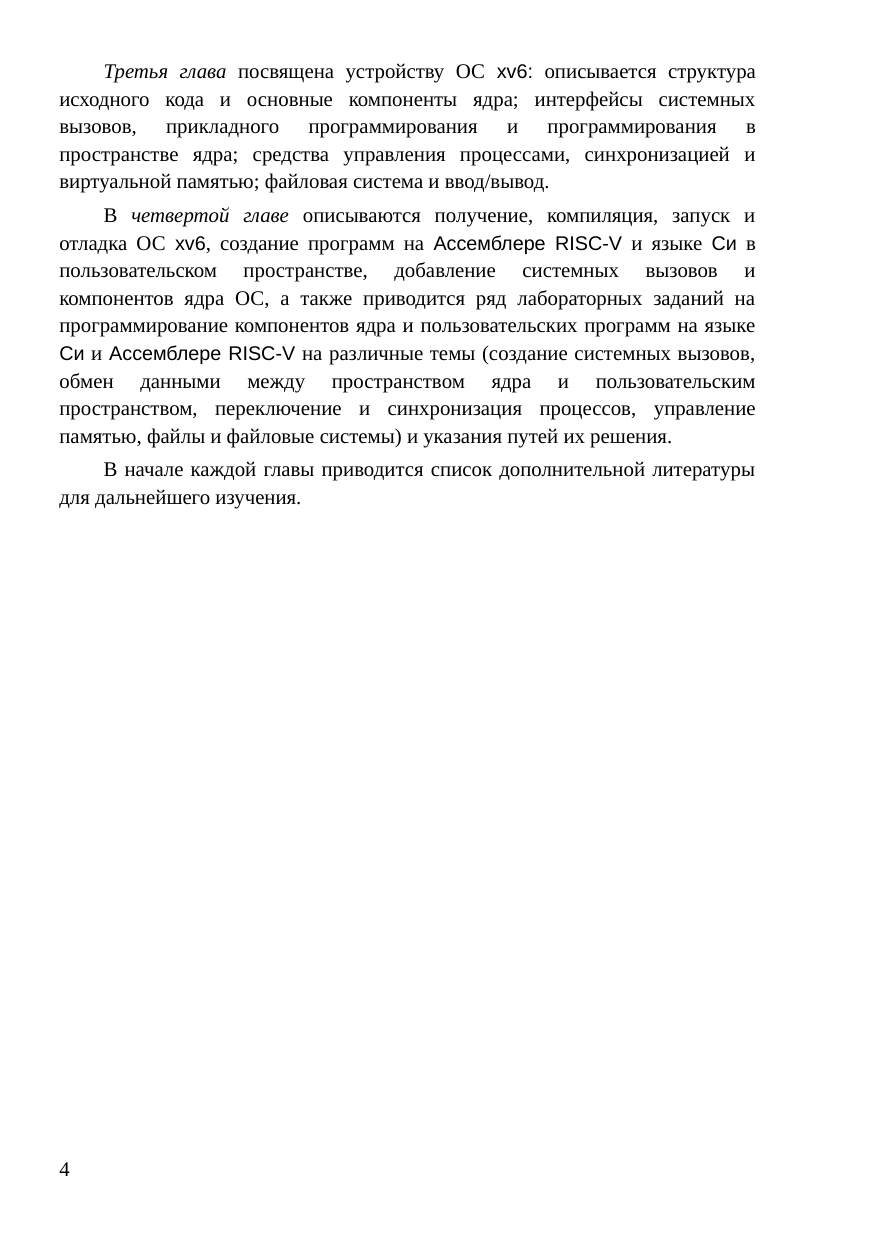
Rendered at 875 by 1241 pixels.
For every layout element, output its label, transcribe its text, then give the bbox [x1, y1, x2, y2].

text В четвертой главе описываются получение, компиляция, запуск и отладка ОС xv6, создание программ на Ассемблере RISC-V и языке Си в пользовательском пространстве, добавление системных вызовов и компонентов ядра ОС, а также приводится ряд лабораторных заданий на программирование компонентов ядра и пользовательских программ на языке Си и Ассемблере RISC-V на различные темы (создание системных вызовов, обмен данными между пространством ядра и пользовательским пространством, переключение и синхронизация процессов, управление памятью, файлы и файловые системы) и указания путей их решения. [59, 203, 756, 448]
text В начале каждой главы приводится список дополнительной литературы для дальнейшего изучения. [59, 457, 756, 509]
text Третья глава посвящена устройству ОС xv6: описывается структура исходного кода и основные компоненты ядра; интерфейсы системных вызовов, прикладного программирования и программирования в пространстве ядра; средства управления процессами, синхронизацией и виртуальной памятью; файловая система и ввод/вывод. [59, 59, 756, 193]
